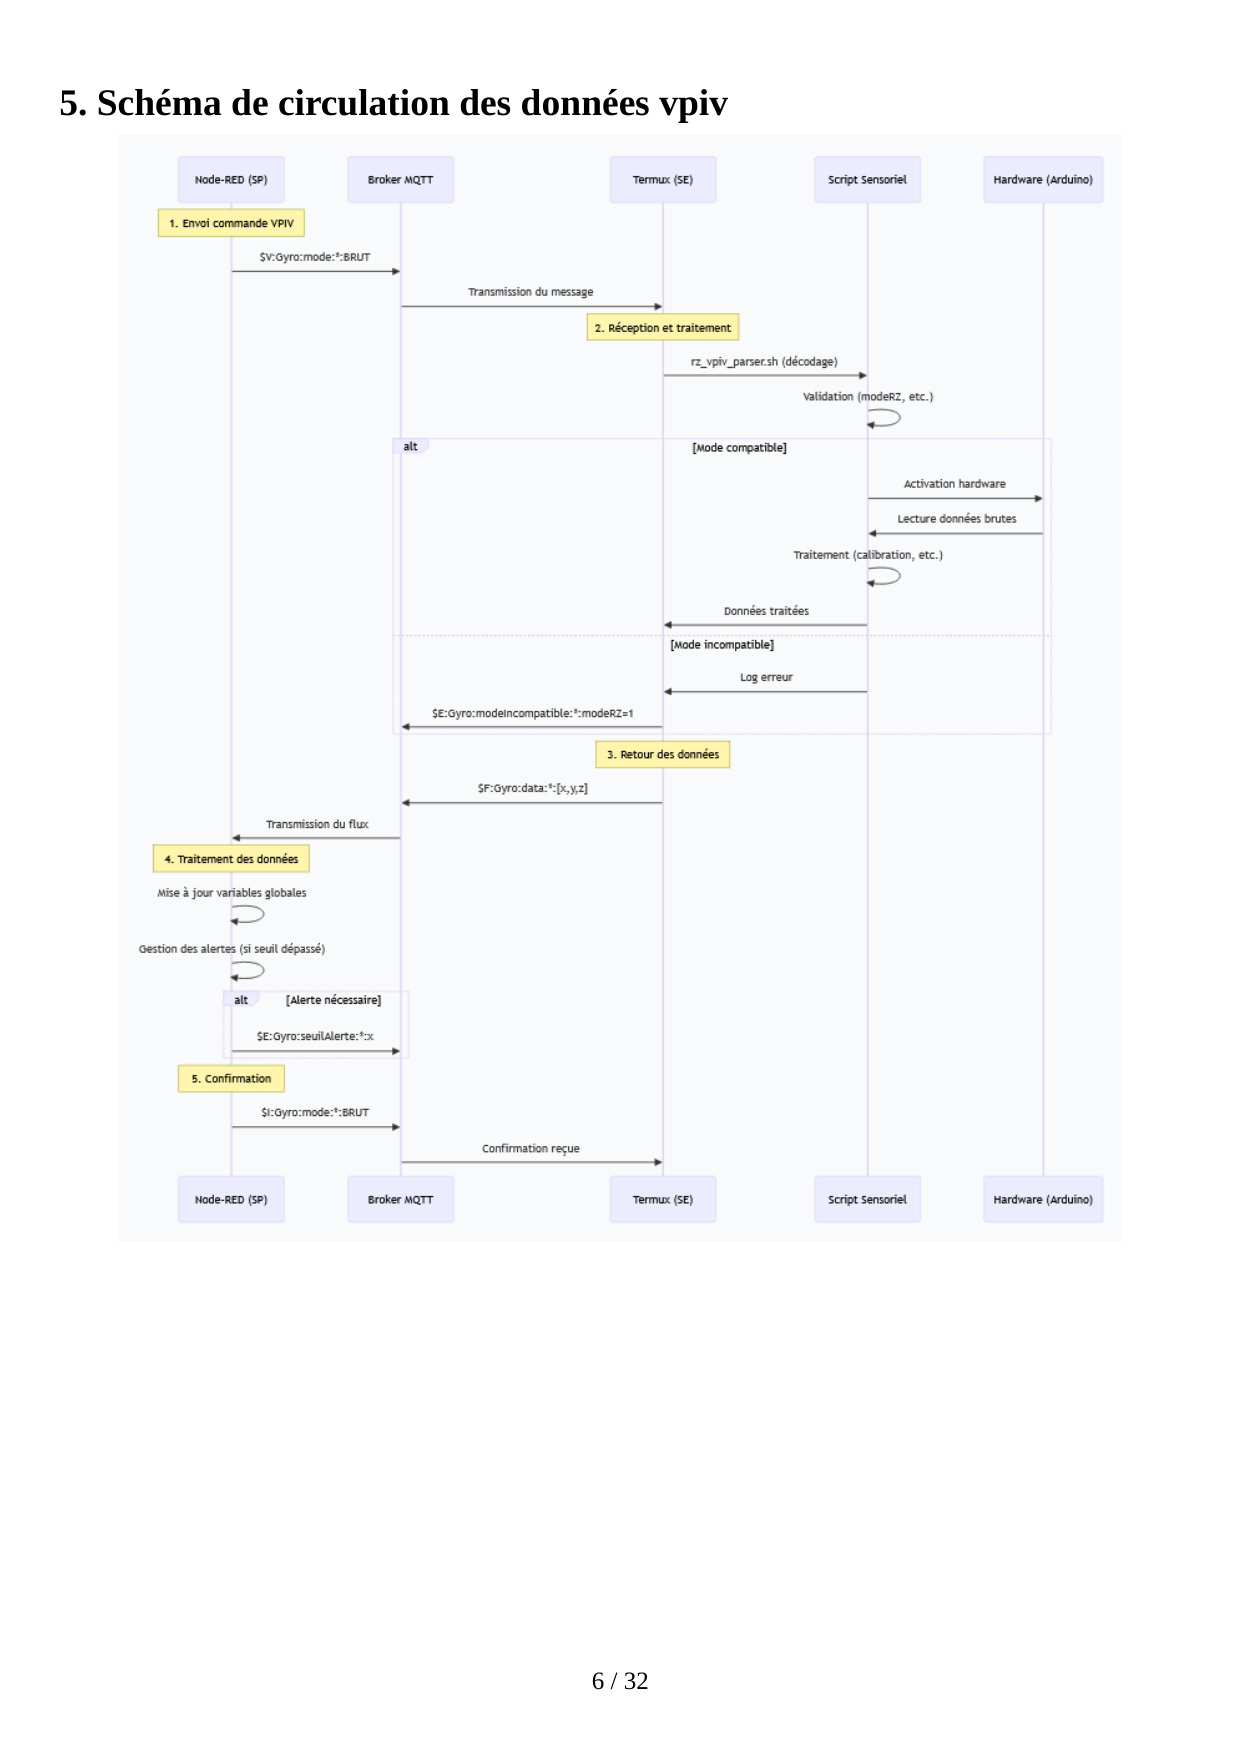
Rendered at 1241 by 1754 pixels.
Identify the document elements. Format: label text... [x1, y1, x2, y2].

subtitle 5. Schéma de circulation des données vpiv [59, 80, 1181, 123]
picture [118, 135, 1123, 1241]
